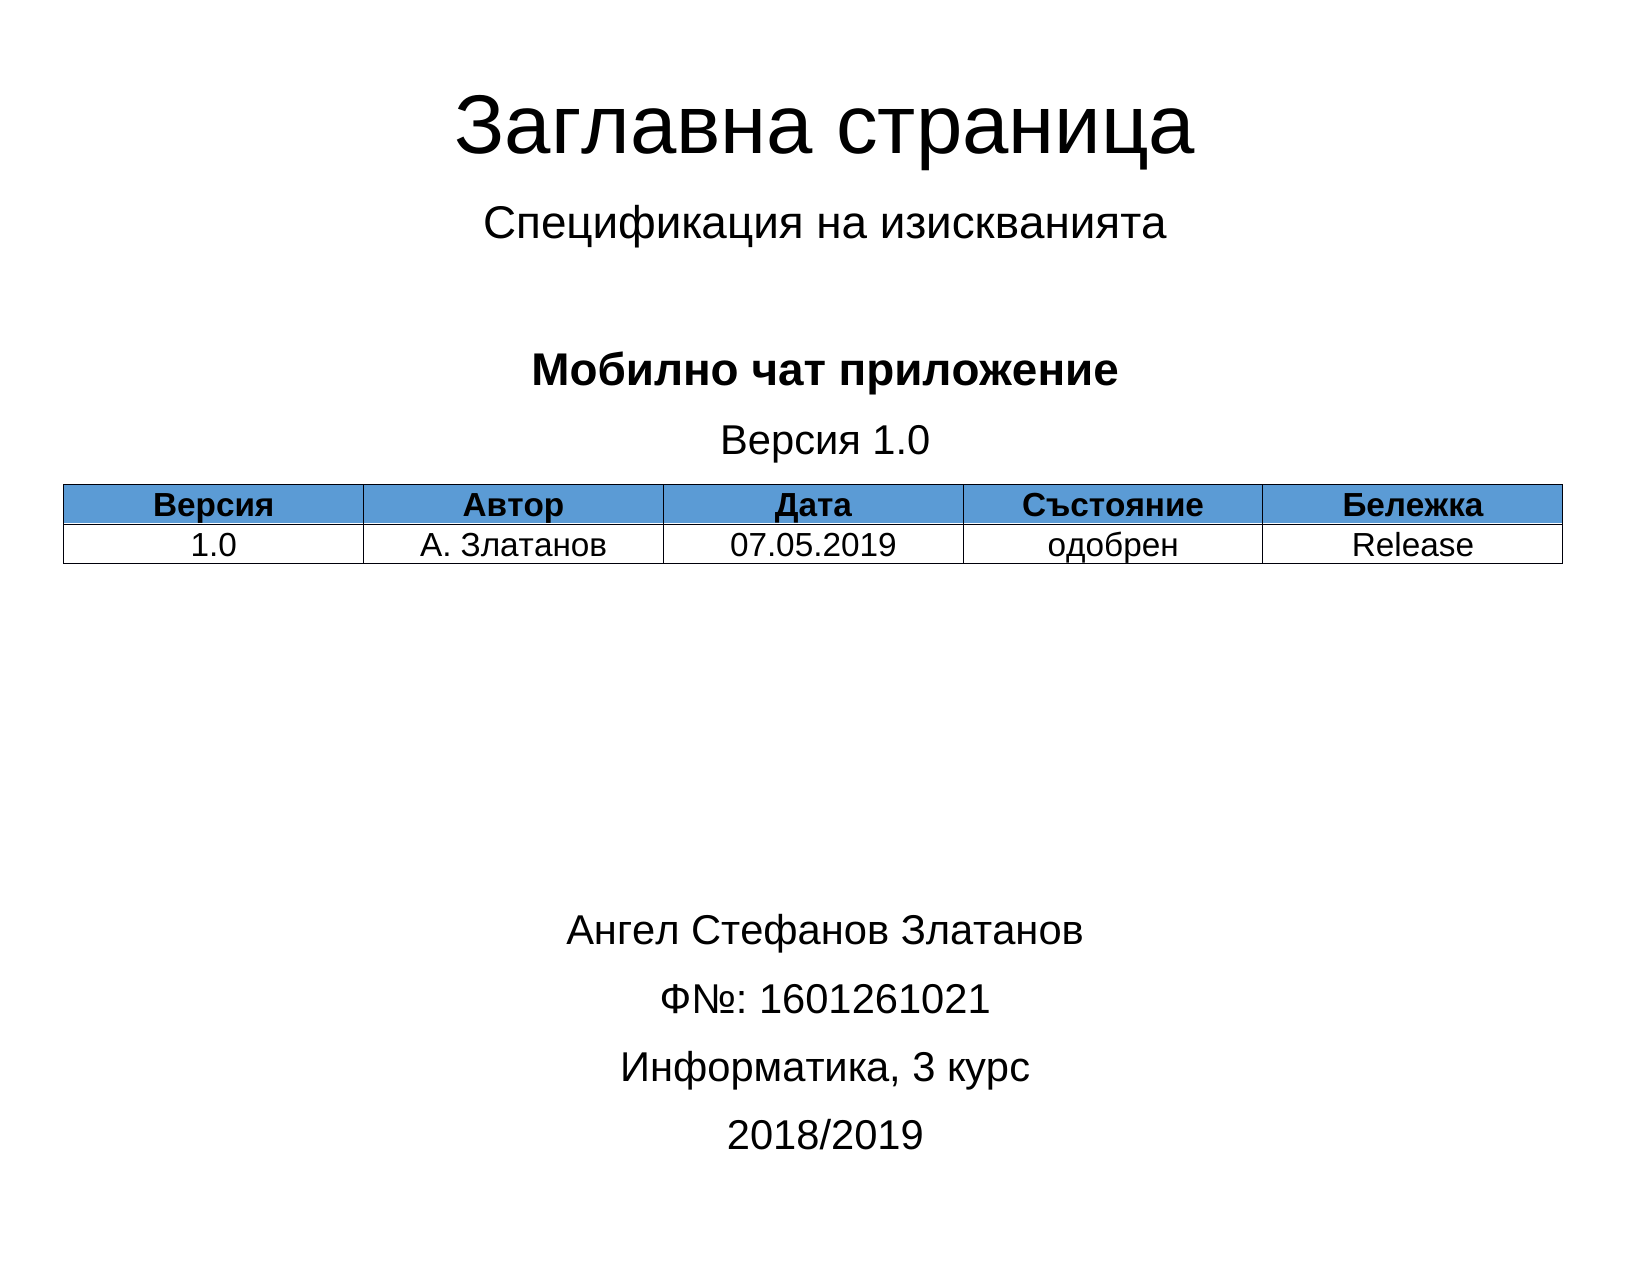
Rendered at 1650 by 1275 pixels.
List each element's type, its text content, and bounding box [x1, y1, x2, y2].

table_header Автор [364, 485, 663, 523]
table_header Бележка [1263, 485, 1562, 523]
text Заглавна страница [75, 75, 1575, 171]
table_cell одобрен [964, 525, 1262, 563]
text Мобилно чат приложение [75, 342, 1575, 395]
table_cell А. Златанов [364, 525, 663, 563]
text Ф№: 1601261021 [75, 974, 1575, 1022]
table_cell Release [1263, 525, 1562, 563]
text 2018/2019 [75, 1111, 1575, 1159]
text Информатика, 3 курс [75, 1042, 1575, 1090]
table_cell 07.05.2019 [664, 525, 963, 563]
table_header Версия [64, 485, 363, 523]
table_cell 1.0 [64, 525, 363, 563]
text Версия 1.0 [75, 416, 1575, 464]
table_header Дата [664, 485, 963, 523]
text Ангел Стефанов Златанов [75, 906, 1575, 954]
table_header Състояние [964, 485, 1262, 523]
text Спецификация на изискванията [75, 195, 1575, 248]
